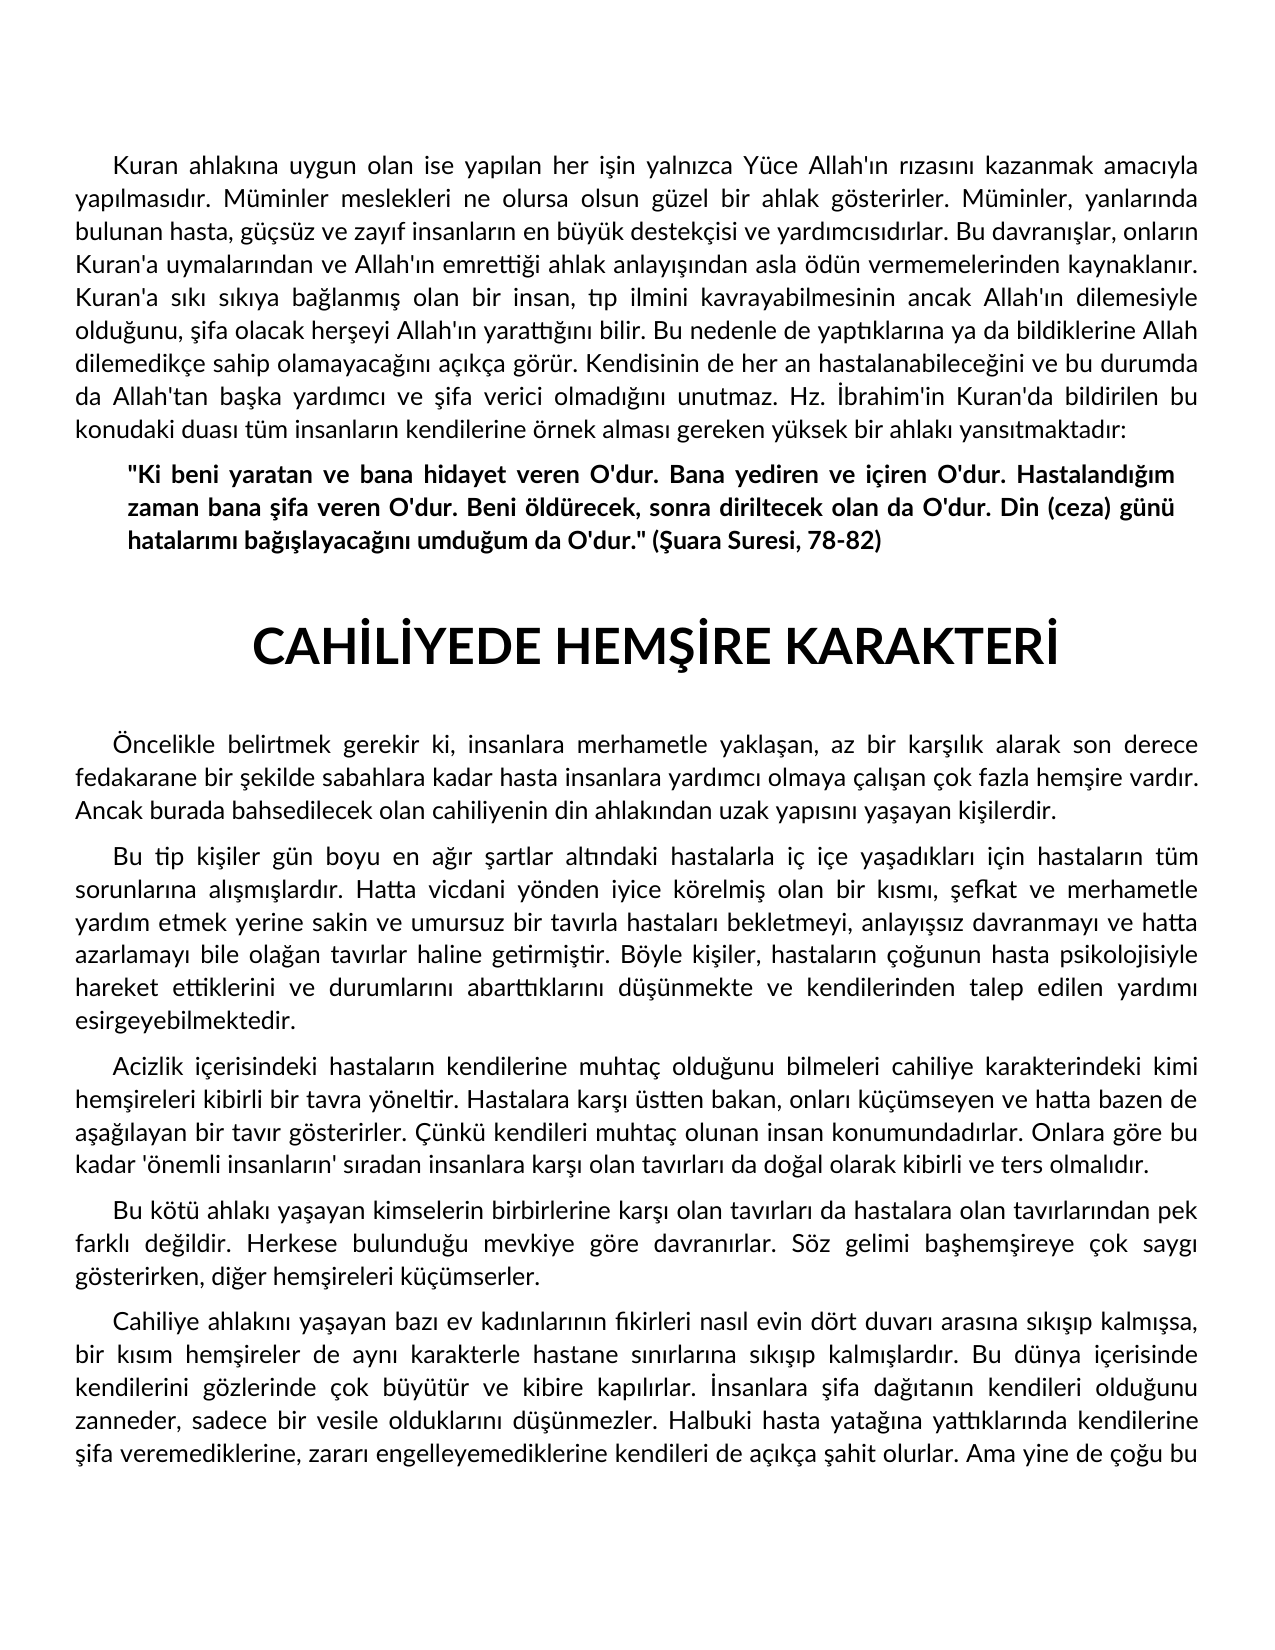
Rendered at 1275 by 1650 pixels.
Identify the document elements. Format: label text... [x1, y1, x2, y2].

text "Ki beni yaratan ve bana hidayet veren O'dur. Bana yediren ve içiren O'dur. Hastalandığım zaman bana şifa veren O'dur. Beni öldürecek, sonra diriltecek olan da O'dur. Din (ceza) günü hatalarımı bağışlayacağını umduğum da O'dur." (Şuara Suresi, 78-82) [127, 459, 1177, 554]
subtitle CAHİLİYEDE HEMŞİRE KARAKTERİ [112, 615, 1200, 675]
text Kuran ahlakına uygun olan ise yapılan her işin yalnızca Yüce Allah'ın rızasını kazanmak amacıyla yapılmasıdır. Müminler meslekleri ne olursa olsun güzel bir ahlak gösterirler. Müminler, yanlarında bulunan hasta, güçsüz ve zayıf insanların en büyük destekçisi ve yardımcısıdırlar. Bu davranışlar, onların Kuran'a uymalarından ve Allah'ın emrettiği ahlak anlayışından asla ödün vermemelerinden kaynaklanır. Kuran'a sıkı sıkıya bağlanmış olan bir insan, tıp ilmini kavrayabilmesinin ancak Allah'ın dilemesiyle olduğunu, şifa olacak herşeyi Allah'ın yarattığını bilir. Bu nedenle de yaptıklarına ya da bildiklerine Allah dilemedikçe sahip olamayacağını açıkça görür. Kendisinin de her an hastalanabileceğini ve bu durumda da Allah'tan başka yardımcı ve şifa verici olmadığını unutmaz. Hz. İbrahim'in Kuran'da bildirilen bu konudaki duası tüm insanların kendilerine örnek alması gereken yüksek bir ahlakı yansıtmaktadır: [75, 150, 1200, 443]
text Acizlik içerisindeki hastaların kendilerine muhtaç olduğunu bilmeleri cahiliye karakterindeki kimi hemşireleri kibirli bir tavra yöneltir. Hastalara karşı üstten bakan, onları küçümseyen ve hatta bazen de aşağılayan bir tavır gösterirler. Çünkü kendileri muhtaç olunan insan konumundadırlar. Onlara göre bu kadar 'önemli insanların' sıradan insanlara karşı olan tavırları da doğal olarak kibirli ve ters olmalıdır. [75, 1050, 1200, 1179]
text Cahiliye ahlakını yaşayan bazı ev kadınlarının fikirleri nasıl evin dört duvarı arasına sıkışıp kalmışsa, bir kısım hemşireler de aynı karakterle hastane sınırlarına sıkışıp kalmışlardır. Bu dünya içerisinde kendilerini gözlerinde çok büyütür ve kibire kapılırlar. İnsanlara şifa dağıtanın kendileri olduğunu zanneder, sadece bir vesile olduklarını düşünmezler. Halbuki hasta yatağına yattıklarında kendilerine şifa veremediklerine, zararı engelleyemediklerine kendileri de açıkça şahit olurlar. Ama yine de çoğu bu [75, 1306, 1200, 1467]
text Bu kötü ahlakı yaşayan kimselerin birbirlerine karşı olan tavırları da hastalara olan tavırlarından pek farklı değildir. Herkese bulunduğu mevkiye göre davranırlar. Söz gelimi başhemşireye çok saygı gösterirken, diğer hemşireleri küçümserler. [75, 1194, 1200, 1290]
text Öncelikle belirtmek gerekir ki, insanlara merhametle yaklaşan, az bir karşılık alarak son derece fedakarane bir şekilde sabahlara kadar hasta insanlara yardımcı olmaya çalışan çok fazla hemşire vardır. Ancak burada bahsedilecek olan cahiliyenin din ahlakından uzak yapısını yaşayan kişilerdir. [75, 729, 1200, 825]
text Bu tip kişiler gün boyu en ağır şartlar altındaki hastalarla iç içe yaşadıkları için hastaların tüm sorunlarına alışmışlardır. Hatta vicdani yönden iyice körelmiş olan bir kısmı, şefkat ve merhametle yardım etmek yerine sakin ve umursuz bir tavırla hastaları bekletmeyi, anlayışsız davranmayı ve hatta azarlamayı bile olağan tavırlar haline getirmiştir. Böyle kişiler, hastaların çoğunun hasta psikolojisiyle hareket ettiklerini ve durumlarını abarttıklarını düşünmekte ve kendilerinden talep edilen yardımı esirgeyebilmektedir. [75, 840, 1200, 1035]
